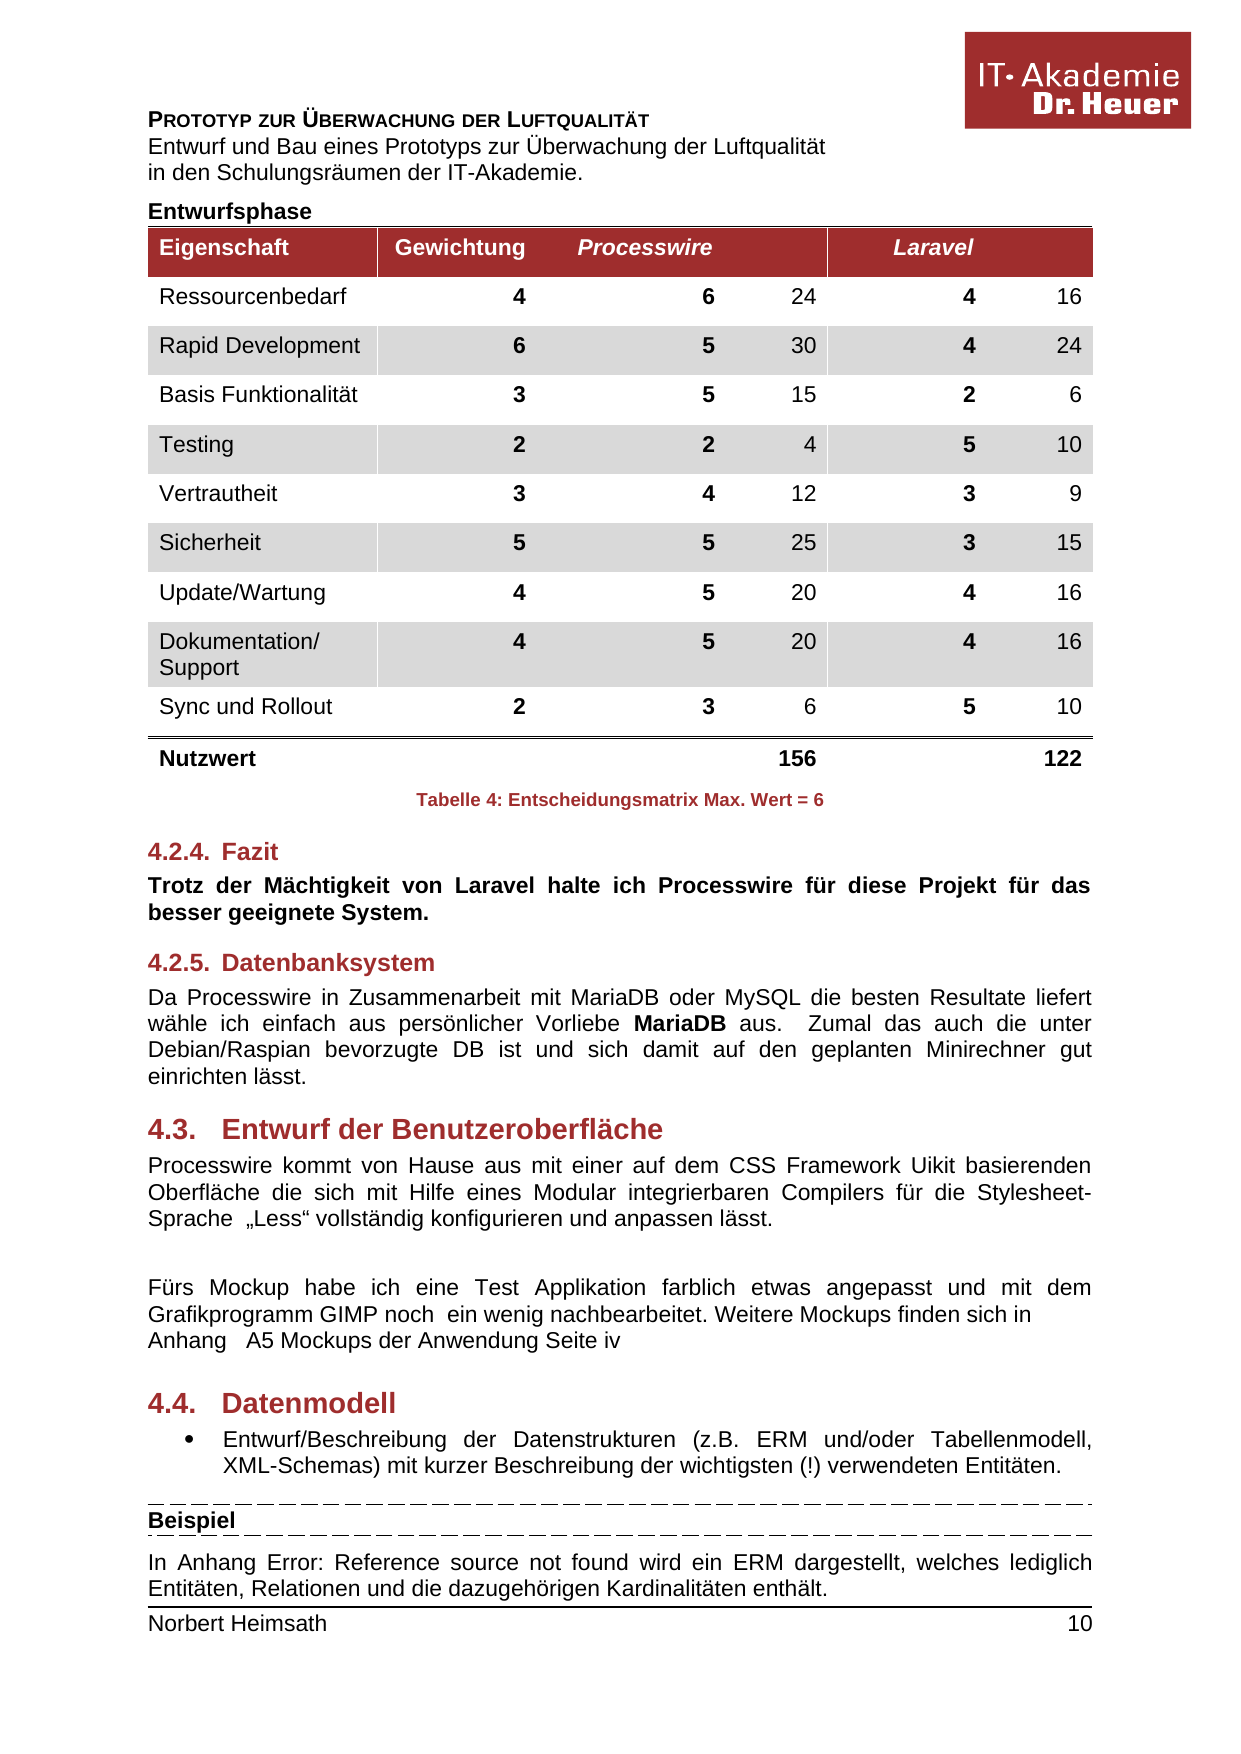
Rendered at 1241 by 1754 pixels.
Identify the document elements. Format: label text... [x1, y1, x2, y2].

table_cell 6 [987, 375, 1093, 424]
table_cell 4 [726, 425, 827, 474]
list Anhang A5. Mockups der Anwendung Seite iv [148, 1327, 1092, 1353]
table_cell 4 [378, 622, 537, 687]
subtitle Datenbanksystem [148, 948, 1092, 977]
table_cell 5 [537, 523, 726, 572]
table_cell 6 [378, 326, 537, 375]
table_cell Vertrautheit [148, 474, 377, 523]
table_cell 156 [726, 739, 827, 788]
table_cell Basis Funktionalität [148, 375, 377, 424]
table_cell 122 [987, 739, 1093, 788]
text Da Processwire in Zusammenarbeit mit MariaDB oder MySQL die besten Resultate liefert wähle ich einfach aus persönlicher Vorliebe MariaDB aus. Zumal das auch die unter Debian/Raspian bevorzugte DB ist und sich damit auf den geplanten Minirechner gut einrichten lässt. [148, 983, 1092, 1089]
table_cell 4 [828, 326, 987, 375]
table_cell 2 [828, 375, 987, 424]
table_cell Rapid Development [148, 326, 377, 375]
table_cell 3 [537, 687, 726, 736]
text Tabelle 4: Entscheidungsmatrix Max. Wert = 6 [148, 788, 1092, 810]
table_header Processwire [537, 228, 726, 277]
subtitle Fazit [148, 837, 1092, 866]
table_cell 4 [828, 572, 987, 622]
table_cell 16 [987, 622, 1093, 687]
table_cell Sync und Rollout [148, 687, 377, 736]
table_cell 3 [828, 523, 987, 572]
table_cell 20 [726, 572, 827, 622]
table_cell 10 [987, 425, 1093, 474]
table_cell [537, 739, 726, 788]
table_cell Dokumentation/ Support [148, 622, 377, 687]
table_cell 5 [537, 326, 726, 375]
table_cell Update/Wartung [148, 572, 377, 622]
table_cell 3 [378, 375, 537, 424]
table_cell 10 [987, 687, 1093, 736]
table_cell 16 [987, 277, 1093, 326]
table_cell 3 [828, 474, 987, 523]
table_header [726, 228, 827, 277]
table_cell 24 [726, 277, 827, 326]
table_cell Sicherheit [148, 523, 377, 572]
table_cell 15 [987, 523, 1093, 572]
table_cell 2 [378, 425, 537, 474]
table_cell Nutzwert [148, 739, 377, 788]
table_header Eigenschaft [148, 228, 377, 277]
table_cell 2 [378, 687, 537, 736]
text Trotz der Mächtigkeit von Laravel halte ich Processwire für diese Projekt für das besser geeignete System. [148, 872, 1092, 925]
table_cell 6 [726, 687, 827, 736]
table_cell 12 [726, 474, 827, 523]
table_cell [378, 739, 537, 788]
table_cell 5 [537, 375, 726, 424]
text Processwire kommt von Hause aus mit einer auf dem CSS Framework Uikit basierenden Oberfläche die sich mit Hilfe eines Modular integrierbaren Compilers für die Stylesheet-Sprache „Less“ vollständig konfigurieren und anpassen lässt. [148, 1152, 1092, 1231]
table_cell 25 [726, 523, 827, 572]
table_header [987, 228, 1093, 277]
text In Anhang Fehler: Verweis nicht gefunden wird ein ERM dargestellt, welches lediglich Entitäten, Relationen und die dazugehörigen Kardinalitäten enthält. [148, 1549, 1092, 1602]
table_cell 4 [828, 622, 987, 687]
table_cell Testing [148, 425, 377, 474]
table_header Laravel [828, 228, 987, 277]
table_cell 5 [828, 687, 987, 736]
table_cell 9 [987, 474, 1093, 523]
table_cell Ressourcenbedarf [148, 277, 377, 326]
table_cell 4 [378, 277, 537, 326]
table_cell 4 [828, 277, 987, 326]
table_cell 6 [537, 277, 726, 326]
table_cell 24 [987, 326, 1093, 375]
table_cell 3 [378, 474, 537, 523]
table_cell 15 [726, 375, 827, 424]
table_cell 5 [828, 425, 987, 474]
text Beispiel [148, 1504, 1092, 1536]
list Fürs Mockup habe ich eine Test Applikation farblich etwas angepasst und mit dem Grafikprogramm GIMP noch ein wenig nachbearbeitet. Weitere Mockups finden sich in [148, 1248, 1092, 1327]
subtitle Entwurf der Benutzeroberfläche [148, 1112, 1092, 1146]
table_cell [828, 739, 987, 788]
list Entwurf/Beschreibung der Datenstrukturen (z.B. ERM und/oder Tabellenmodell, XML-Schemas) mit kurzer Beschreibung der wichtigsten (!) verwendeten Entitäten. [185, 1426, 1092, 1479]
table_cell 30 [726, 326, 827, 375]
table_cell 20 [726, 622, 827, 687]
table_cell 16 [987, 572, 1093, 622]
table_cell 4 [378, 572, 537, 622]
table_cell 5 [537, 572, 726, 622]
subtitle Datenmodell [148, 1386, 1092, 1419]
table_cell 2 [537, 425, 726, 474]
table_cell 4 [537, 474, 726, 523]
table_cell 5 [537, 622, 726, 687]
table_cell 5 [378, 523, 537, 572]
table_header Gewichtung [378, 228, 537, 277]
